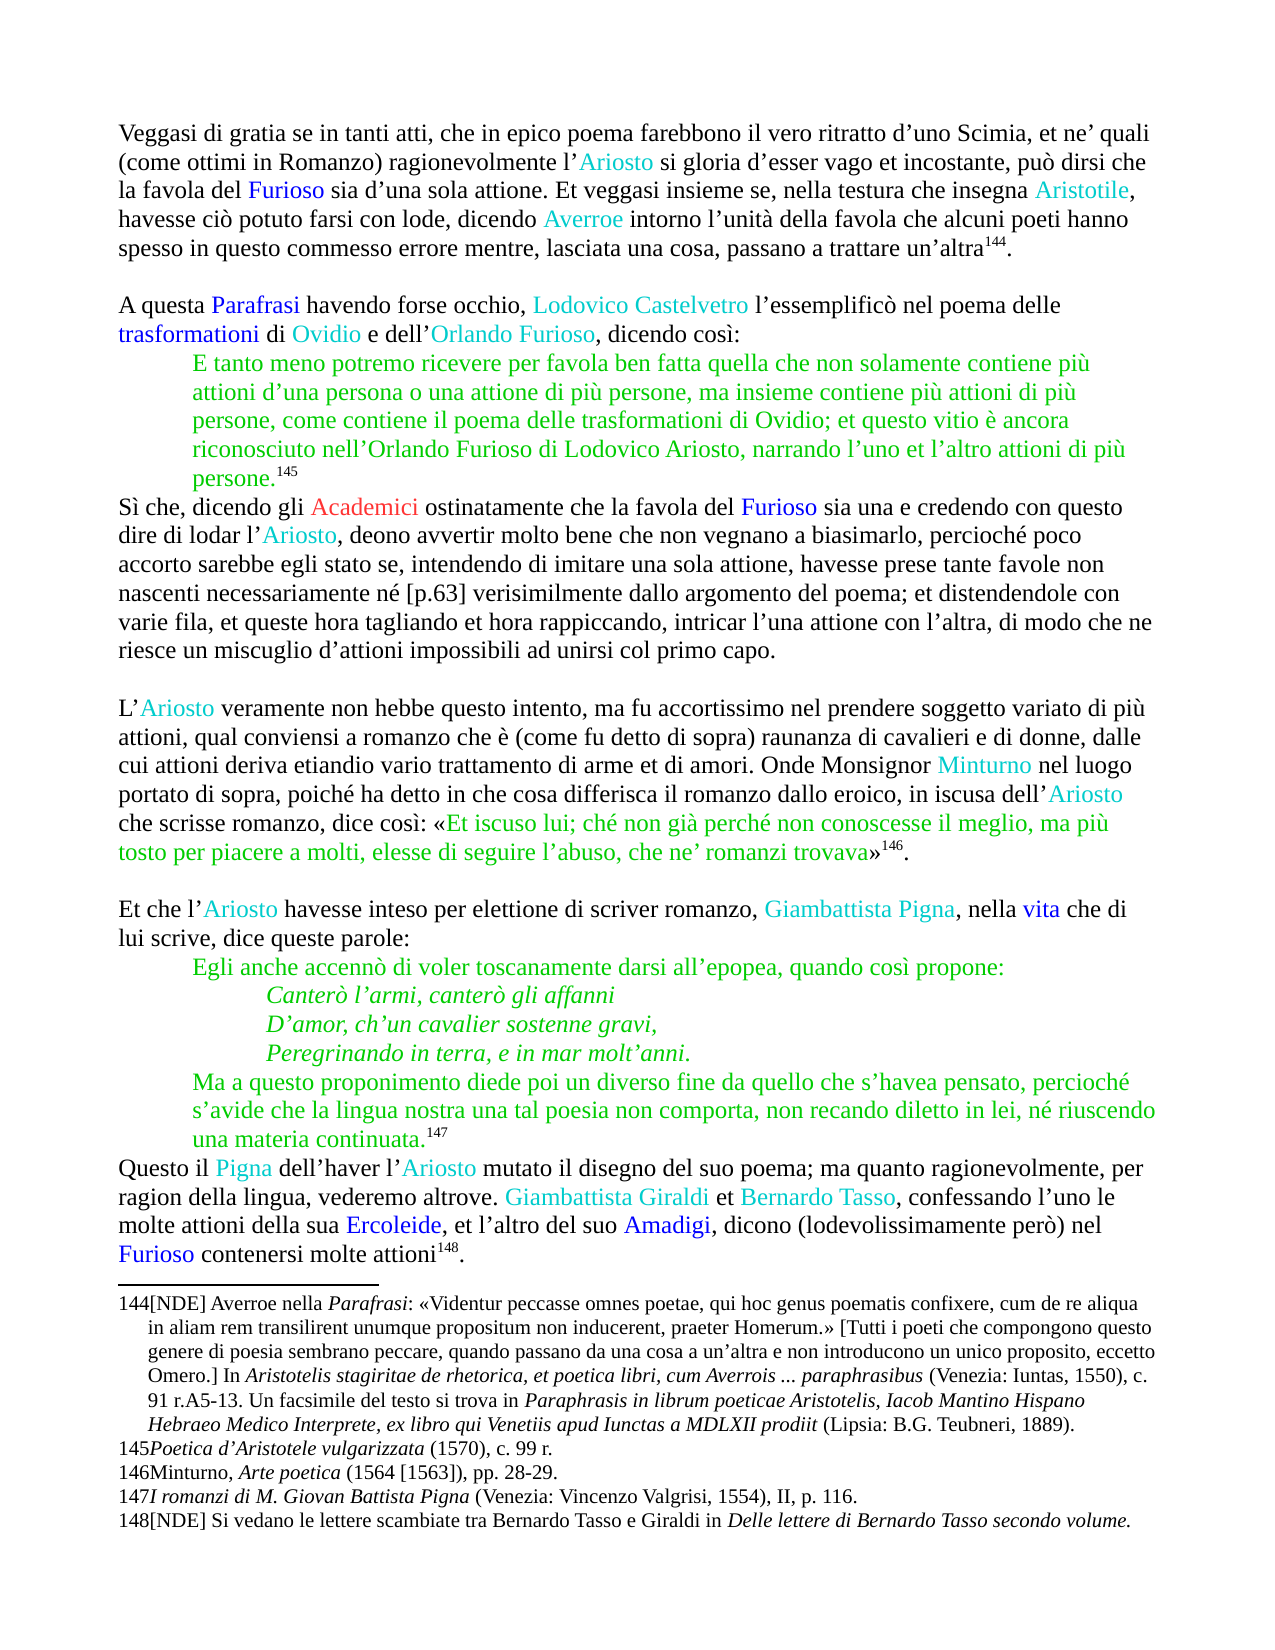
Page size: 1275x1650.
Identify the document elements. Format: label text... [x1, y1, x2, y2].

text E tanto meno potremo ricevere per favola ben fatta quella che non solamente contiene più attioni d’una persona o una attione di più persone, ma insieme contiene più attioni di più persone, come contiene il poema delle trasformationi di Ovidio; et questo vitio è ancora riconosciuto nell’Orlando Furioso di Lodovico Ariosto, narrando l’uno et l’altro attioni di più persone. [192, 348, 1157, 492]
text I romanzi di M. Giovan Battista Pigna (Venezia: Vincenzo Valgrisi, 1554), II, p. 116. [118, 1484, 1157, 1508]
text Canterò l’armi, canterò gli affanni [266, 981, 1157, 1009]
text Minturno, Arte poetica (1564 [1563]), pp. 28-29. [118, 1460, 1157, 1484]
text D’amor, ch’un cavalier sostenne gravi, [266, 1009, 1157, 1038]
text Et che l’Ariosto havesse inteso per elettione di scriver romanzo, Giambattista Pigna, nella vita che di lui scrive, dice queste parole: [118, 894, 1157, 952]
text A questa Parafrasi havendo forse occhio, Lodovico Castelvetro l’essemplificò nel poema delle trasformationi di Ovidio e dell’Orlando Furioso, dicendo così: [118, 291, 1157, 348]
text Egli anche accennò di voler toscanamente darsi all’epopea, quando così propone: [192, 952, 1157, 981]
text Peregrinando in terra, e in mar molt’anni. [266, 1038, 1157, 1067]
text Poetica d’Aristotele vulgarizzata (1570), c. 99 r. [118, 1436, 1157, 1460]
text Ma a questo proponimento diede poi un diverso fine da quello che s’havea pensato, percioché s’avide che la lingua nostra una tal poesia non comporta, non recando diletto in lei, né riuscendo una materia continuata. [192, 1067, 1157, 1153]
text [NDE] Averroe nella Parafrasi: «Videntur peccasse omnes poetae, qui hoc genus poematis confixere, cum de re aliqua in aliam rem transilirent unumque propositum non inducerent, praeter Homerum.» [Tutti i poeti che compongono questo genere di poesia sembrano peccare, quando passano da una cosa a un’altra e non introducono un unico proposito, eccetto Omero.] In Aristotelis stagiritae de rhetorica, et poetica libri, cum Averrois ... paraphrasibus (Venezia: Iuntas, 1550), c. 91 r.A5-13. Un facsimile del testo si trova in Paraphrasis in librum poeticae Aristotelis, Iacob Mantino Hispano Hebraeo Medico Interprete, ex libro qui Venetiis apud Iunctas a MDLXII prodiit (Lipsia: B.G. Teubneri, 1889). [118, 1291, 1157, 1436]
text Veggasi di gratia se in tanti atti, che in epico poema farebbono il vero ritratto d’uno Scimia, et ne’ quali (come ottimi in Romanzo) ragionevolmente l’Ariosto si gloria d’esser vago et incostante, può dirsi che la favola del Furioso sia d’una sola attione. Et veggasi insieme se, nella testura che insegna Aristotile, havesse ciò potuto farsi con lode, dicendo Averroe intorno l’unità della favola che alcuni poeti hanno spesso in questo commesso errore mentre, lasciata una cosa, passano a trattare un’altra. [118, 118, 1157, 262]
text [NDE] Si vedano le lettere scambiate tra Bernardo Tasso e Giraldi in Delle lettere di Bernardo Tasso secondo volume. [118, 1508, 1157, 1532]
text Sì che, dicendo gli Academici ostinatamente che la favola del Furioso sia una e credendo con questo dire di lodar l’Ariosto, deono avvertir molto bene che non vegnano a biasimarlo, percioché poco accorto sarebbe egli stato se, intendendo di imitare una sola attione, havesse prese tante favole non nascenti necessariamente né [p.63] verisimilmente dallo argomento del poema; et distendendole con varie fila, et queste hora tagliando et hora rappiccando, intricar l’una attione con l’altra, di modo che ne riesce un miscuglio d’attioni impossibili ad unirsi col primo capo. [118, 492, 1157, 664]
text L’Ariosto veramente non hebbe questo intento, ma fu accortissimo nel prendere soggetto variato di più attioni, qual conviensi a romanzo che è (come fu detto di sopra) raunanza di cavalieri e di donne, dalle cui attioni deriva etiandio vario trattamento di arme et di amori. Onde Monsignor Minturno nel luogo portato di sopra, poiché ha detto in che cosa differisca il romanzo dallo eroico, in iscusa dell’Ariosto che scrisse romanzo, dice così: «Et iscuso lui; ché non già perché non conoscesse il meglio, ma più tosto per piacere a molti, elesse di seguire l’abuso, che ne’ romanzi trovava». [118, 693, 1157, 866]
text Questo il Pigna dell’haver l’Ariosto mutato il disegno del suo poema; ma quanto ragionevolmente, per ragion della lingua, vederemo altrove. Giambattista Giraldi et Bernardo Tasso, confessando l’uno le molte attioni della sua Ercoleide, et l’altro del suo Amadigi, dicono (lodevolissimamente però) nel Furioso contenersi molte attioni. [118, 1153, 1157, 1268]
